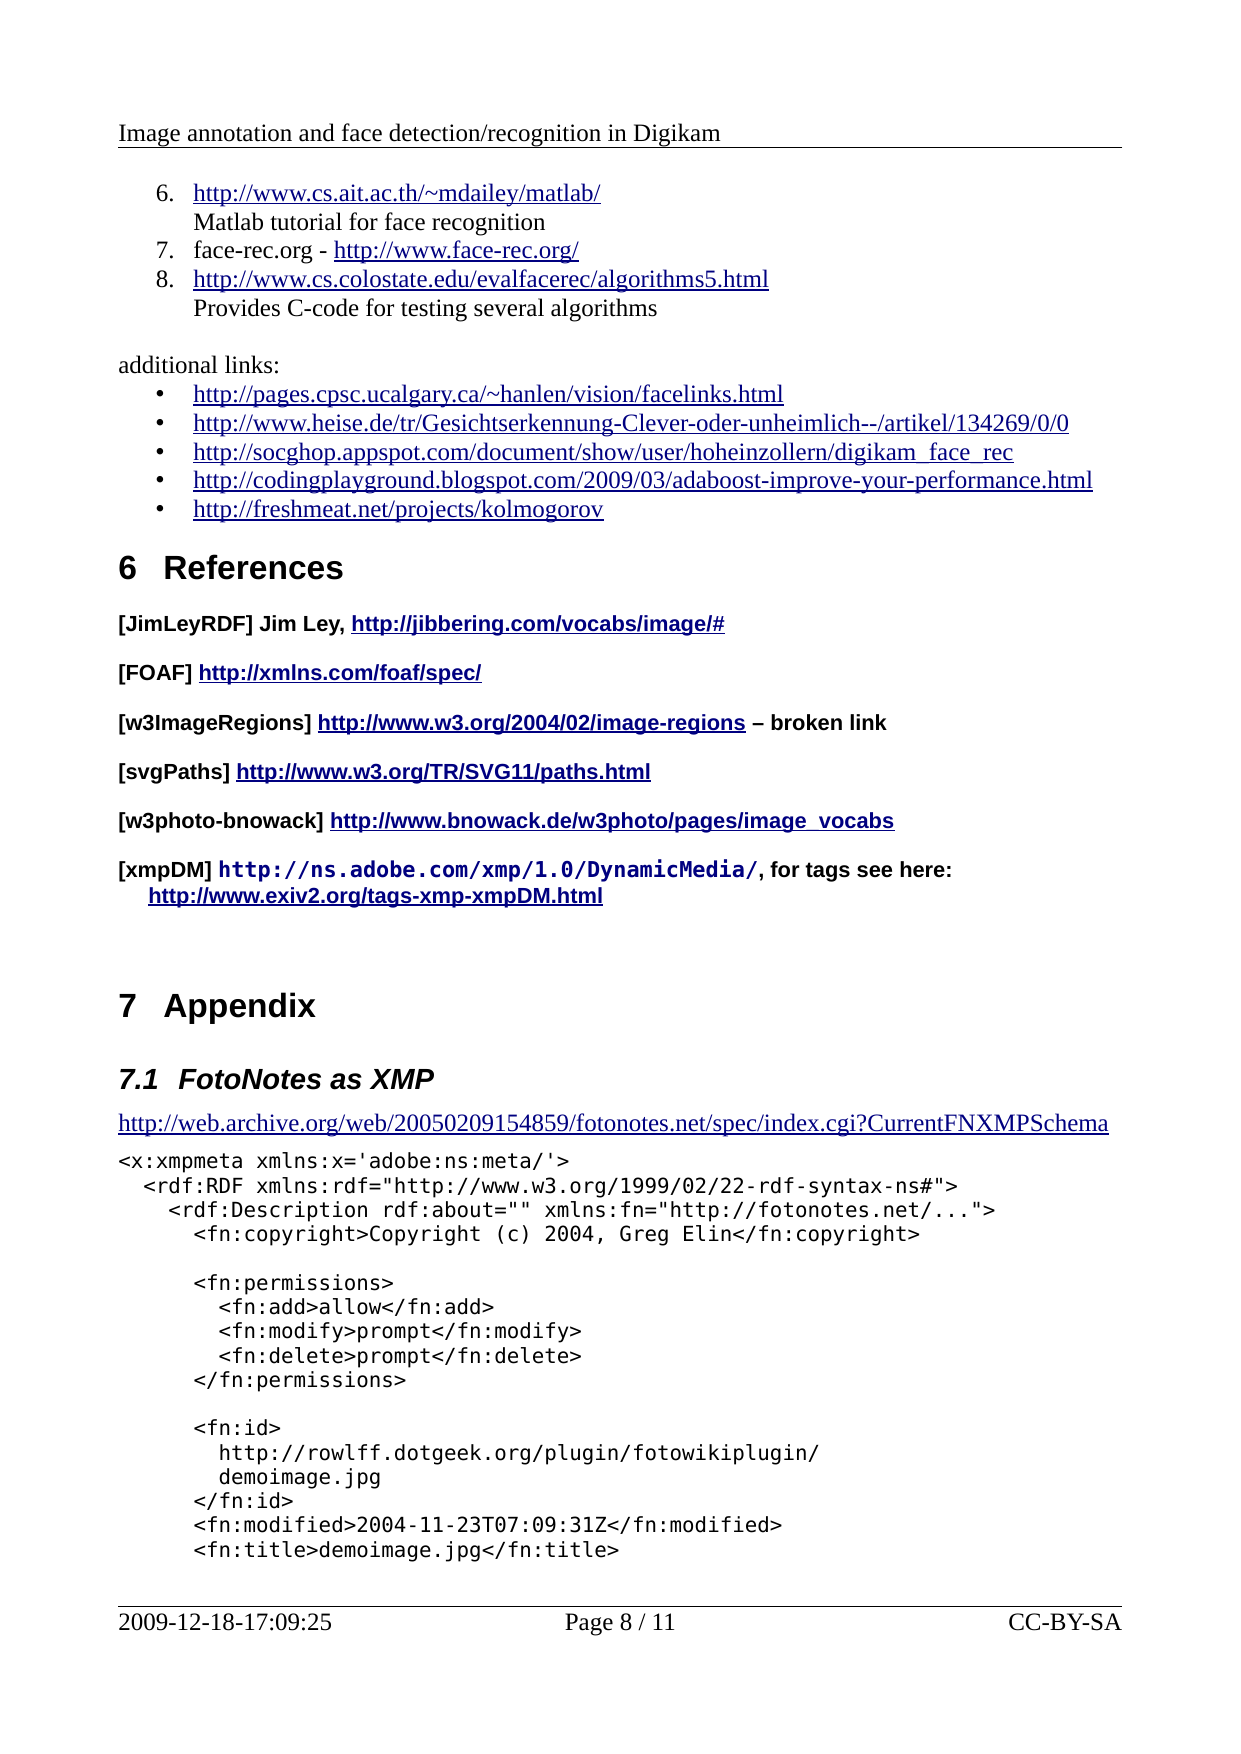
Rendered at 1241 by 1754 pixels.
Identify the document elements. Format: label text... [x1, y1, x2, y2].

subtitle [w3ImageRegions] http://www.w3.org/2004/02/image-regions – broken link [118, 709, 1122, 734]
text <fn:permissions> [118, 1271, 1122, 1295]
text demoimage.jpg [118, 1465, 1122, 1489]
subtitle [FOAF] http://xmlns.com/foaf/spec/ [118, 660, 1122, 685]
text <fn:copyright>Copyright (c) 2004, Greg Elin</fn:copyright> [118, 1222, 1122, 1247]
list http://freshmeat.net/projects/kolmogorov [156, 494, 1122, 523]
subtitle [w3photo-bnowack] http://www.bnowack.de/w3photo/pages/image_vocabs [118, 808, 1122, 833]
text <fn:title>demoimage.jpg</fn:title> [118, 1538, 1122, 1562]
list http://www.cs.ait.ac.th/~mdailey/matlab/ Matlab tutorial for face recognition [156, 178, 1122, 235]
text <rdf:Description rdf:about="" xmlns:fn="http://fotonotes.net/..."> [118, 1198, 1122, 1222]
list http://pages.cpsc.ucalgary.ca/~hanlen/vision/facelinks.html [156, 379, 1122, 408]
list http://www.heise.de/tr/Gesichtserkennung-Clever-oder-unheimlich--/artikel/134269/0/0 [156, 408, 1122, 437]
text <fn:id> [118, 1416, 1122, 1441]
list http://socghop.appspot.com/document/show/user/hoheinzollern/digikam_face_rec [156, 437, 1122, 465]
subtitle [JimLeyRDF] Jim Ley, http://jibbering.com/vocabs/image/# [118, 611, 1122, 636]
text http://web.archive.org/web/20050209154859/fotonotes.net/spec/index.cgi?CurrentFNXMPSchema [118, 1108, 1122, 1137]
text <fn:modify>prompt</fn:modify> [118, 1319, 1122, 1344]
text <fn:modified>2004-11-23T07:09:31Z</fn:modified> [118, 1513, 1122, 1538]
list face-rec.org - http://www.face-rec.org/ [156, 235, 1122, 264]
text </fn:permissions> [118, 1368, 1122, 1392]
subtitle Appendix [118, 986, 1122, 1025]
subtitle FotoNotes as XMP [118, 1062, 1122, 1096]
text <x:xmpmeta xmlns:x='adobe:ns:meta/'> [118, 1149, 1122, 1174]
text <fn:delete>prompt</fn:delete> [118, 1344, 1122, 1368]
list http://www.cs.colostate.edu/evalfacerec/algorithms5.html Provides C-code for testing several algorithms [156, 264, 1122, 322]
text <rdf:RDF xmlns:rdf="http://www.w3.org/1999/02/22-rdf-syntax-ns#"> [118, 1174, 1122, 1198]
text additional links: [118, 350, 1122, 379]
text http://rowlff.dotgeek.org/plugin/fotowikiplugin/ [118, 1441, 1122, 1465]
subtitle [xmpDM] http://ns.adobe.com/xmp/1.0/DynamicMedia/, for tags see here: http://www.exiv2.org/tags-xmp-xmpDM.html [118, 857, 1122, 908]
subtitle [svgPaths] http://www.w3.org/TR/SVG11/paths.html [118, 758, 1122, 784]
text </fn:id> [118, 1489, 1122, 1513]
list http://codingplayground.blogspot.com/2009/03/adaboost-improve-your-performance.html [156, 465, 1122, 494]
subtitle References [118, 548, 1122, 587]
text <fn:add>allow</fn:add> [118, 1295, 1122, 1319]
